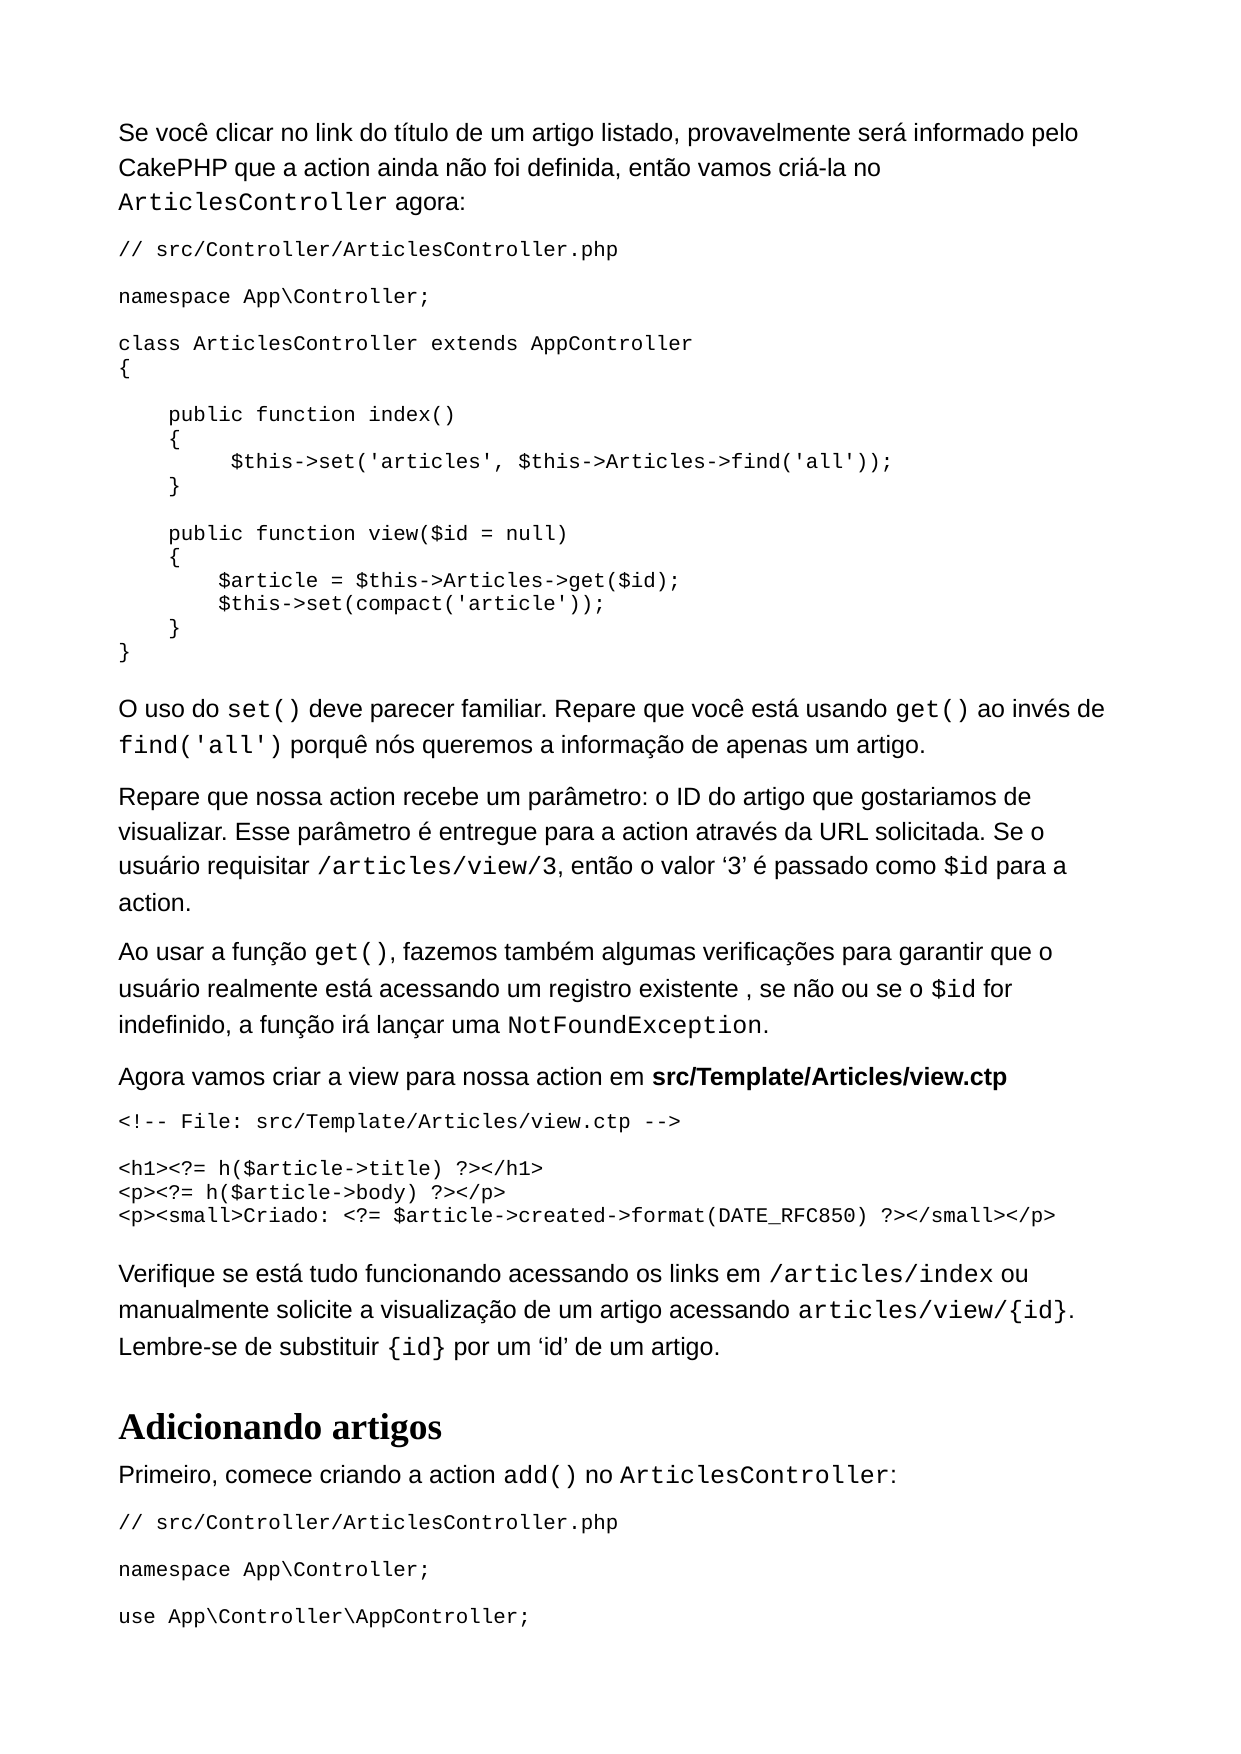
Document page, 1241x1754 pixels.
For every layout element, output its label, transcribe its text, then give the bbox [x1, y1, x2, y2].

text Agora vamos criar a view para nossa action em src/Template/Articles/view.ctp [118, 1062, 1122, 1091]
text $this->set('articles', $this->Articles->find('all')); [118, 452, 1122, 475]
text Verifique se está tudo funcionando acessando os links em /articles/index ou manualmente solicite a visualização de um artigo acessando articles/view/{id}. Lembre-se de substituir {id} por um ‘id’ de um artigo. [118, 1259, 1122, 1363]
text namespace App\Controller; [118, 286, 1122, 310]
text <p><small>Criado: <?= $article->created->format(DATE_RFC850) ?></small></p> [118, 1206, 1122, 1229]
text } [118, 475, 1122, 499]
text { [118, 428, 1122, 452]
text Repare que nossa action recebe um parâmetro: o ID do artigo que gostariamos de visualizar. Esse parâmetro é entregue para a action através da URL solicitada. Se o usuário requisitar /articles/view/3, então o valor ‘3’ é passado como $id para a action. [118, 782, 1122, 917]
text <!-- File: src/Template/Articles/view.ctp --> [118, 1111, 1122, 1134]
text $this->set(compact('article')); [118, 593, 1122, 617]
text // src/Controller/ArticlesController.php [118, 1512, 1122, 1535]
text // src/Controller/ArticlesController.php [118, 239, 1122, 262]
text } [118, 617, 1122, 641]
text <p><?= h($article->body) ?></p> [118, 1182, 1122, 1206]
text $article = $this->Articles->get($id); [118, 570, 1122, 593]
text O uso do set() deve parecer familiar. Repare que você está usando get() ao invés de find('all') porquê nós queremos a informação de apenas um artigo. [118, 694, 1122, 761]
text <h1><?= h($article->title) ?></h1> [118, 1158, 1122, 1182]
text Primeiro, comece criando a action add() no ArticlesController: [118, 1460, 1122, 1491]
subtitle Adicionando artigos [118, 1404, 1122, 1448]
text Ao usar a função get(), fazemos também algumas verificações para garantir que o usuário realmente está acessando um registro existente , se não ou se o $id for indefinido, a função irá lançar uma NotFoundException. [118, 937, 1122, 1041]
text class ArticlesController extends AppController [118, 333, 1122, 357]
text namespace App\Controller; [118, 1559, 1122, 1583]
text use App\Controller\AppController; [118, 1606, 1122, 1630]
text Se você clicar no link do título de um artigo listado, provavelmente será informado pelo CakePHP que a action ainda não foi definida, então vamos criá-la no ArticlesController agora: [118, 118, 1122, 218]
text public function index() [118, 404, 1122, 428]
text { [118, 357, 1122, 381]
text } [118, 641, 1122, 664]
text { [118, 546, 1122, 570]
text public function view($id = null) [118, 522, 1122, 546]
